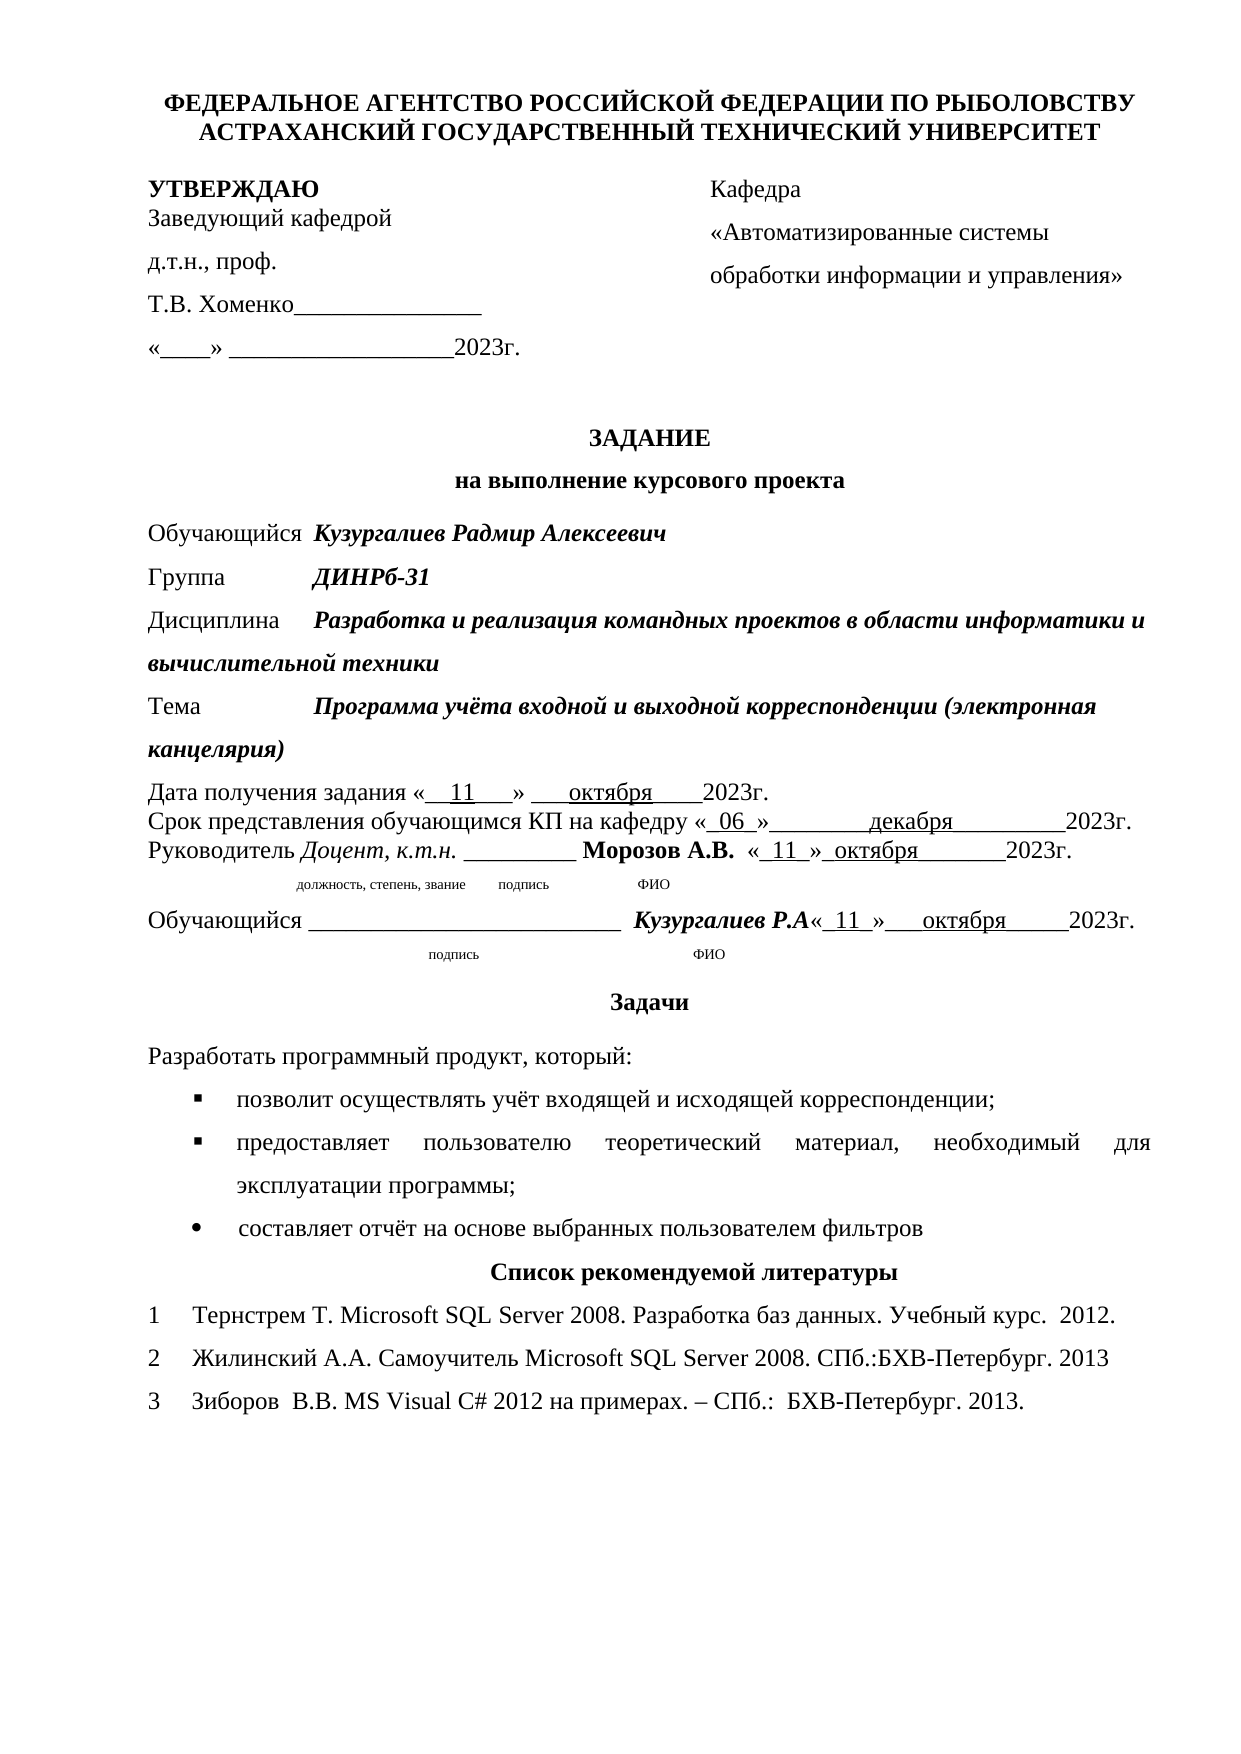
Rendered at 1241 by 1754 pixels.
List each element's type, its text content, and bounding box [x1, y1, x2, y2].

text Тема Программа учёта входной и выходной корреспонденции (электронная канцелярия) [148, 691, 1152, 763]
text Обучающийся Кузургалиев Радмир Алексеевич [148, 518, 1152, 547]
text 1 Тернстрем Т. Microsoft SQL Server 2008. Разработка баз данных. Учебный курс. 2012. [148, 1300, 1152, 1328]
text Задачи [148, 987, 1152, 1016]
text 3 Зиборов В.В. MS Visual C# 2012 на примерах. – СПб.: БХВ-Петербург. 2013. [148, 1386, 1152, 1415]
list предоставляет пользователю теоретический материал, необходимый для эксплуатации программы; [192, 1127, 1152, 1199]
text на выполнение курсового проекта [148, 465, 1152, 493]
table_cell Заведующий кафедрой д.т.н., проф. Т.В. Хоменко_______________ «____» __________________2023г. [136, 203, 698, 361]
list позволит осуществлять учёт входящей и исходящей корреспонденции; [192, 1084, 1152, 1113]
text Дисциплина Разработка и реализация командных проектов в области информатики и вычислительной техники [148, 605, 1152, 677]
text Разработать программный продукт, который: [148, 1041, 1152, 1070]
text Группа ДИНРб-31 [148, 562, 1152, 590]
text АСТРАХАНСКИЙ ГОСУДАРСТВЕННЫЙ ТЕХНИЧЕСКИЙ УНИВЕРСИТЕТ [148, 117, 1152, 145]
text 2 Жилинский А.А. Самоучитель Microsoft SQL Server 2008. СПб.:БХВ-Петербург. 2013 [148, 1343, 1152, 1372]
list составляет отчёт на основе выбранных пользователем фильтров [192, 1213, 1152, 1242]
text ФЕДЕРАЛЬНОЕ АГЕНТСТВО РОССИЙСКОЙ ФЕДЕРАЦИИ ПО РЫБОЛОВСТВУ [148, 88, 1152, 117]
text Дата получения задания «__11___» ___октября____2023г. Срок представления обучающимся КП на кафедру «_06_»________декабря_________2023г. Руководитель Доцент, к.т.н. _________ Морозов А.В. «_11_»_октября_______2023г. должность, степень, звание подпись ФИО [148, 777, 1152, 892]
text Обучающийся _________________________ Кузургалиев Р.А«_11_»___октября_____2023г. подпись ФИО [148, 905, 1152, 962]
list Список рекомендуемой литературы [192, 1257, 1152, 1285]
table_header Кафедра «Автоматизированные системы обработки информации и управления» [699, 174, 1192, 361]
text ЗАДАНИЕ [148, 423, 1152, 452]
table_header УТВЕРЖДАЮ [136, 174, 698, 203]
